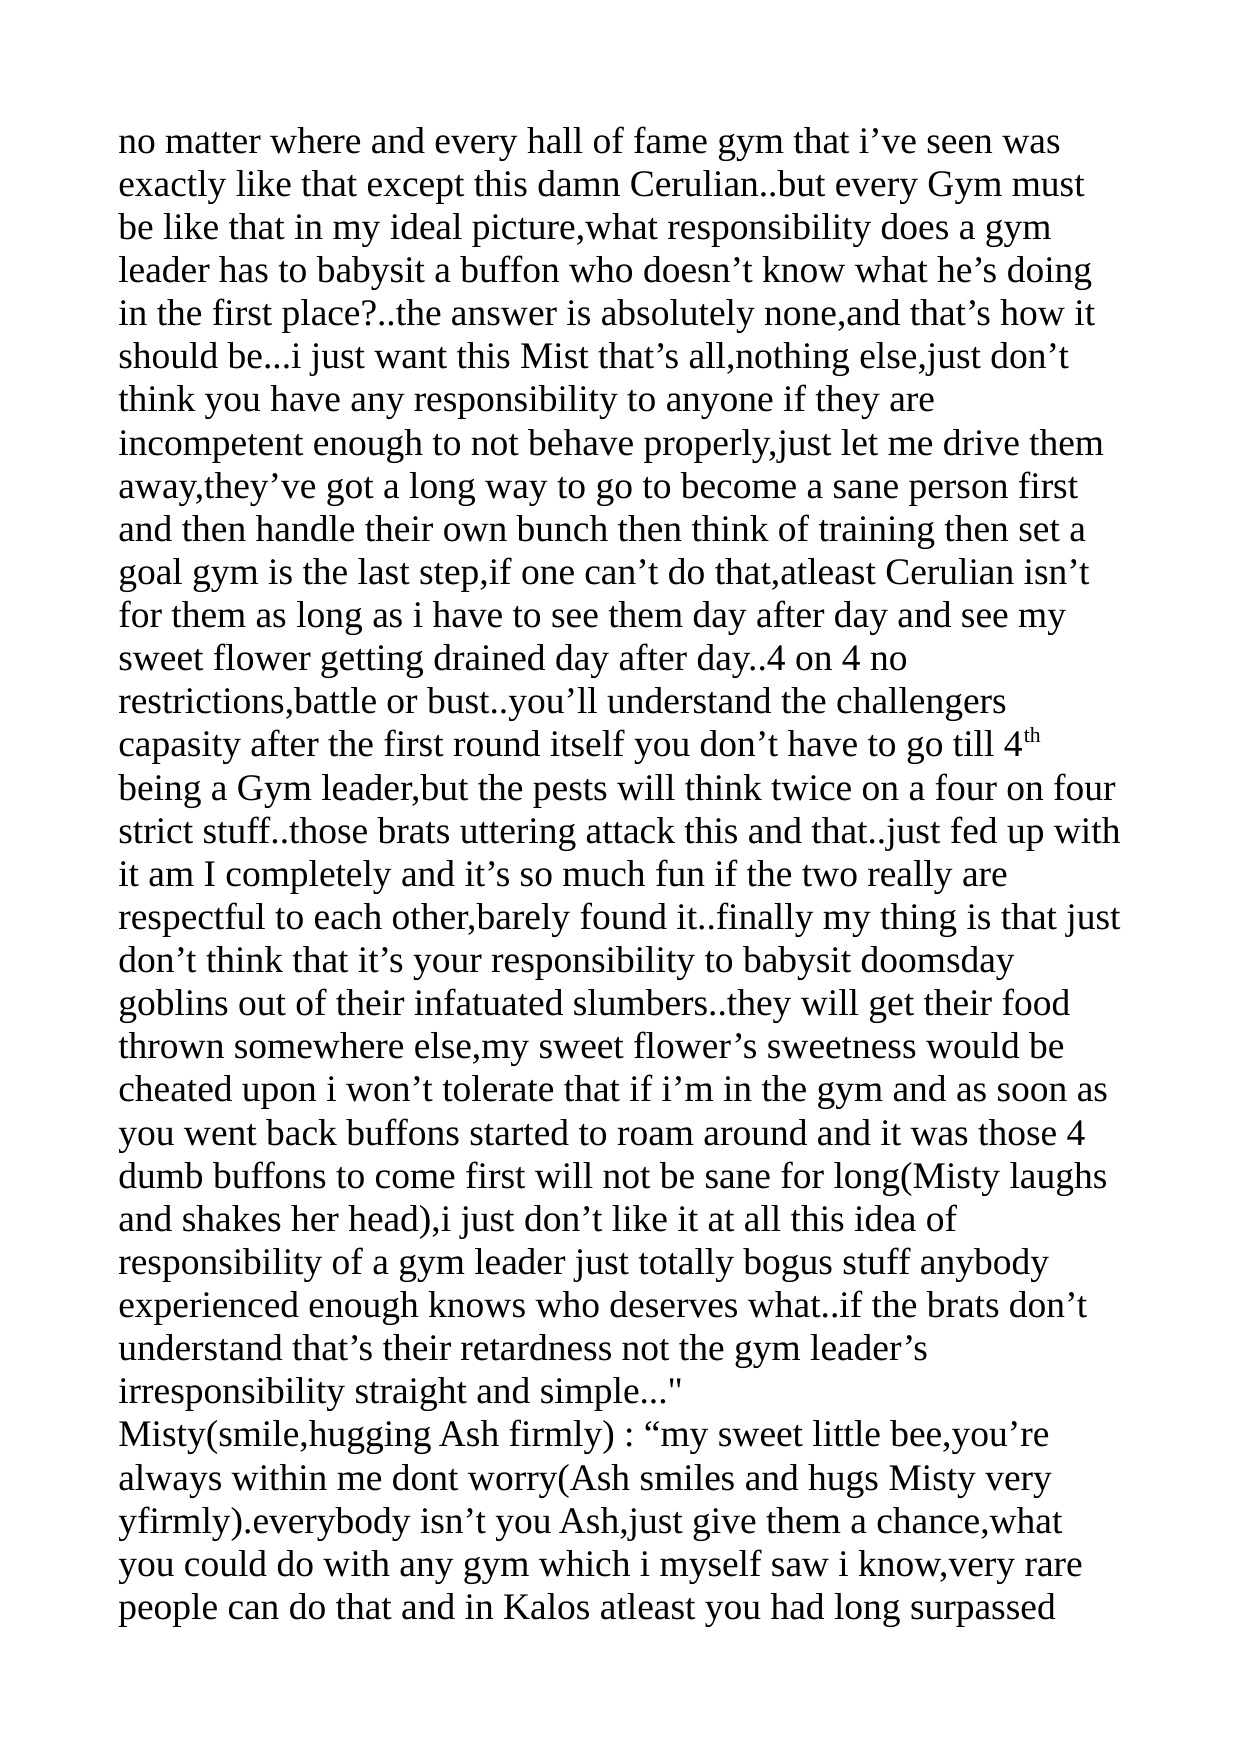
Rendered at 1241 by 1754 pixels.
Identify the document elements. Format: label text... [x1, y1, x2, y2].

text Misty(smile,hugging Ash firmly) : “my sweet little bee,you’re always within me dont worry(Ash smiles and hugs Misty very yfirmly).everybody isn’t you Ash,just give them a chance,what you could do with any gym which i myself saw i know,very rare people can do that and in Kalos atleast you had long surpassed [118, 1412, 1122, 1627]
text no matter where and every hall of fame gym that i’ve seen was exactly like that except this damn Cerulian..but every Gym must be like that in my ideal picture,what responsibility does a gym leader has to babysit a buffon who doesn’t know what he’s doing in the first place?..the answer is absolutely none,and that’s how it should be...i just want this Mist that’s all,nothing else,just don’t think you have any responsibility to anyone if they are incompetent enough to not behave properly,just let me drive them away,they’ve got a long way to go to become a sane person first and then handle their own bunch then think of training then set a goal gym is the last step,if one can’t do that,atleast Cerulian isn’t for them as long as i have to see them day after day and see my sweet flower getting drained day after day..4 on 4 no restrictions,battle or bust..you’ll understand the challengers capasity after the first round itself you don’t have to go till 4th being a Gym leader,but the pests will think twice on a four on four strict stuff..those brats uttering attack this and that..just fed up with it am I completely and it’s so much fun if the two really are respectful to each other,barely found it..finally my thing is that just don’t think that it’s your responsibility to babysit doomsday goblins out of their infatuated slumbers..they will get their food thrown somewhere else,my sweet flower’s sweetness would be cheated upon i won’t tolerate that if i’m in the gym and as soon as you went back buffons started to roam around and it was those 4 dumb buffons to come first will not be sane for long(Misty laughs and shakes her head),i just don’t like it at all this idea of responsibility of a gym leader just totally bogus stuff anybody experienced enough knows who deserves what..if the brats don’t understand that’s their retardness not the gym leader’s irresponsibility straight and simple..." [118, 118, 1122, 1412]
